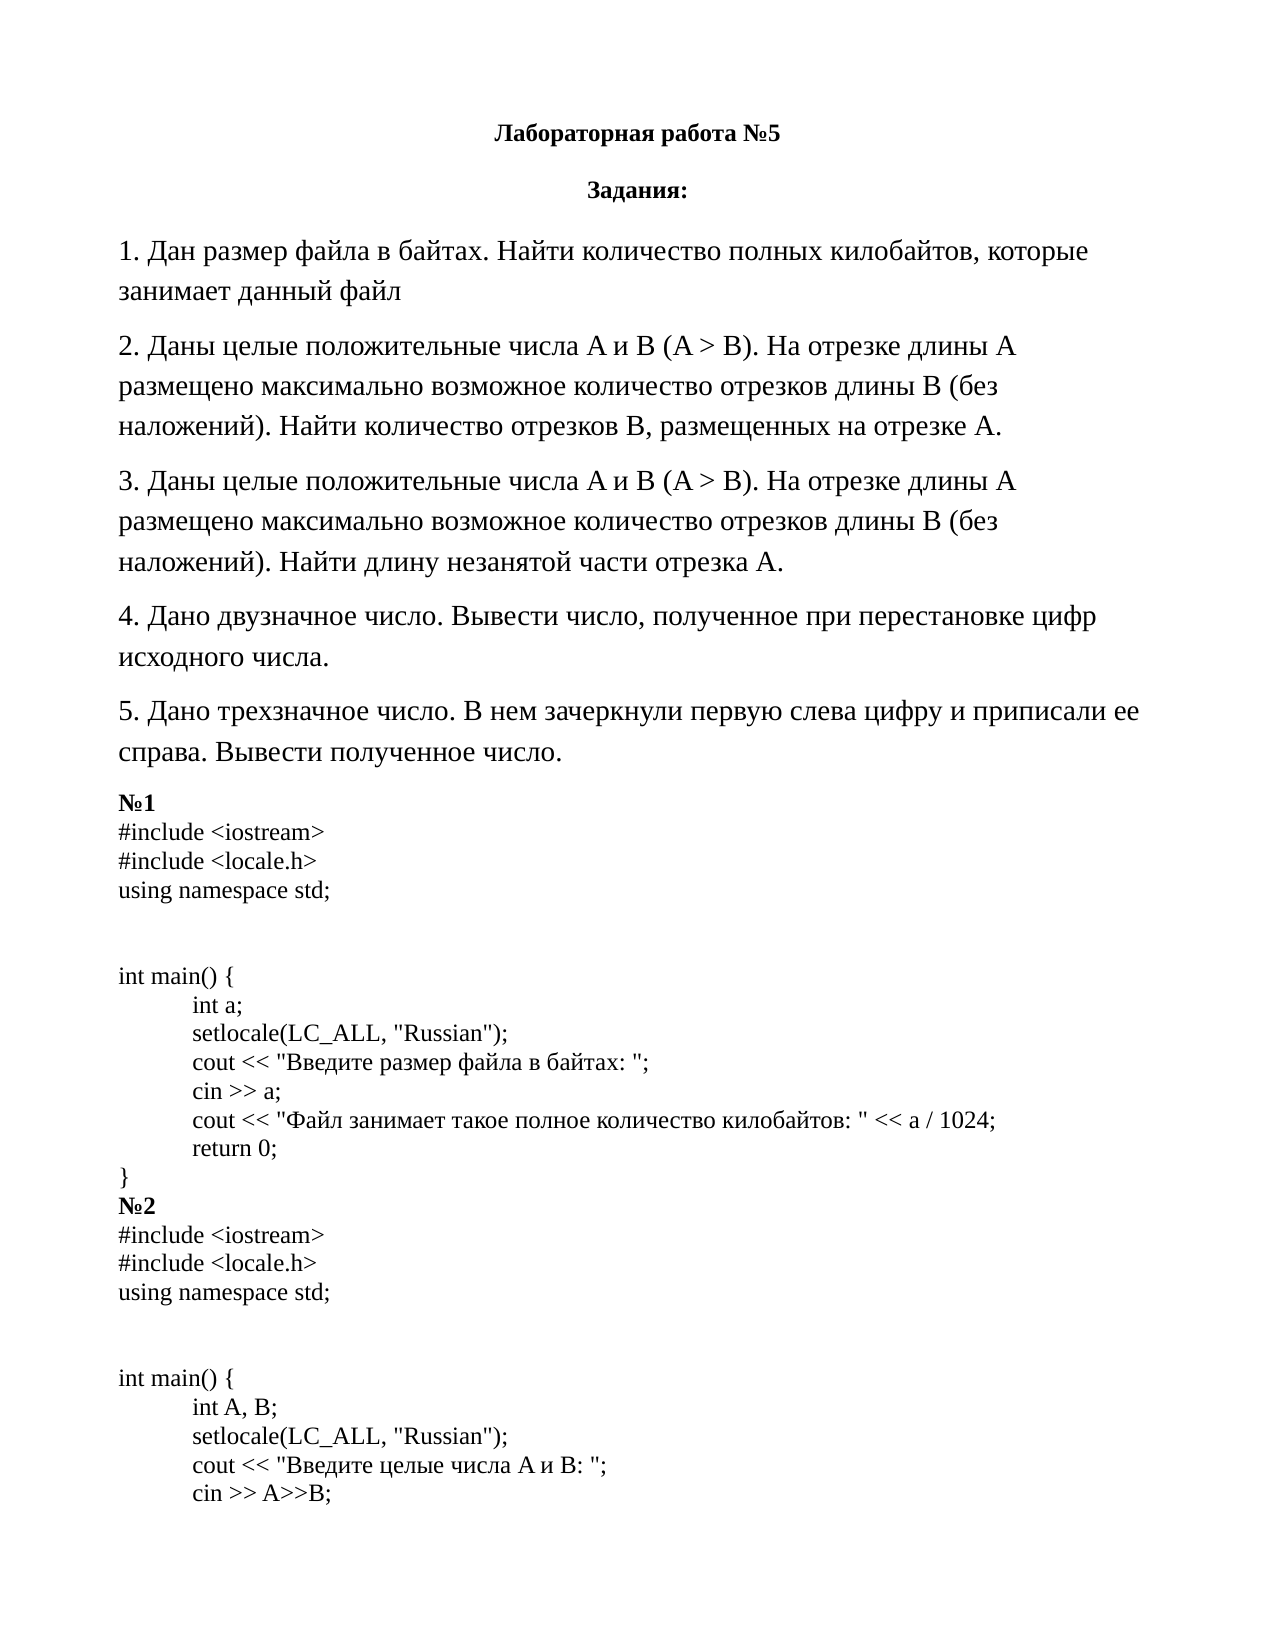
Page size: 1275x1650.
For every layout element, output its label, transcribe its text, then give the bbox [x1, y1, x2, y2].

text return 0; [118, 1133, 1157, 1162]
text using namespace std; [118, 1277, 1157, 1306]
text int main() { [118, 1363, 1157, 1392]
text cin >> a; [118, 1076, 1157, 1105]
text №2 [118, 1191, 1157, 1220]
text setlocale(LC_ALL, "Russian"); [118, 1421, 1157, 1450]
text Лабораторная работа №5 [118, 118, 1157, 147]
text cout << "Введите целые числа A и В: "; [118, 1450, 1157, 1478]
text } [118, 1162, 1157, 1191]
text cout << "Файл занимает такое полное количество килобайтов: " << a / 1024; [118, 1105, 1157, 1133]
text 5. Дано трехзначное число. В нем зачеркнули первую слева цифру и приписали ее справа. Вывести полученное число. [118, 693, 1157, 767]
text 3. Даны целые положительные числа A и B (A > B). На отрезке длины A размещено максимально возможное количество отрезков длины B (без наложений). Найти длину незанятой части отрезка A. [118, 463, 1157, 577]
text 4. Дано двузначное число. Вывести число, полученное при перестановке цифр исходного числа. [118, 598, 1157, 672]
text cin >> A>>B; [118, 1478, 1157, 1507]
text 1. Дан размер файла в байтах. Найти количество полных килобайтов, которые занимает данный файл [118, 233, 1157, 307]
text Задания: [118, 176, 1157, 204]
text cout << "Введите размер файла в байтах: "; [118, 1047, 1157, 1076]
text #include <locale.h> [118, 1248, 1157, 1277]
text 2. Даны целые положительные числа A и B (A > B). На отрезке длины A размещено максимально возможное количество отрезков длины B (без наложений). Найти количество отрезков B, размещенных на отрезке A. [118, 328, 1157, 442]
text int a; [118, 990, 1157, 1018]
text setlocale(LC_ALL, "Russian"); [118, 1018, 1157, 1047]
text using namespace std; [118, 875, 1157, 903]
text int A, B; [118, 1392, 1157, 1421]
text #include <iostream> [118, 817, 1157, 846]
text #include <iostream> [118, 1220, 1157, 1248]
text №1 [118, 788, 1157, 817]
text int main() { [118, 961, 1157, 990]
text #include <locale.h> [118, 846, 1157, 875]
